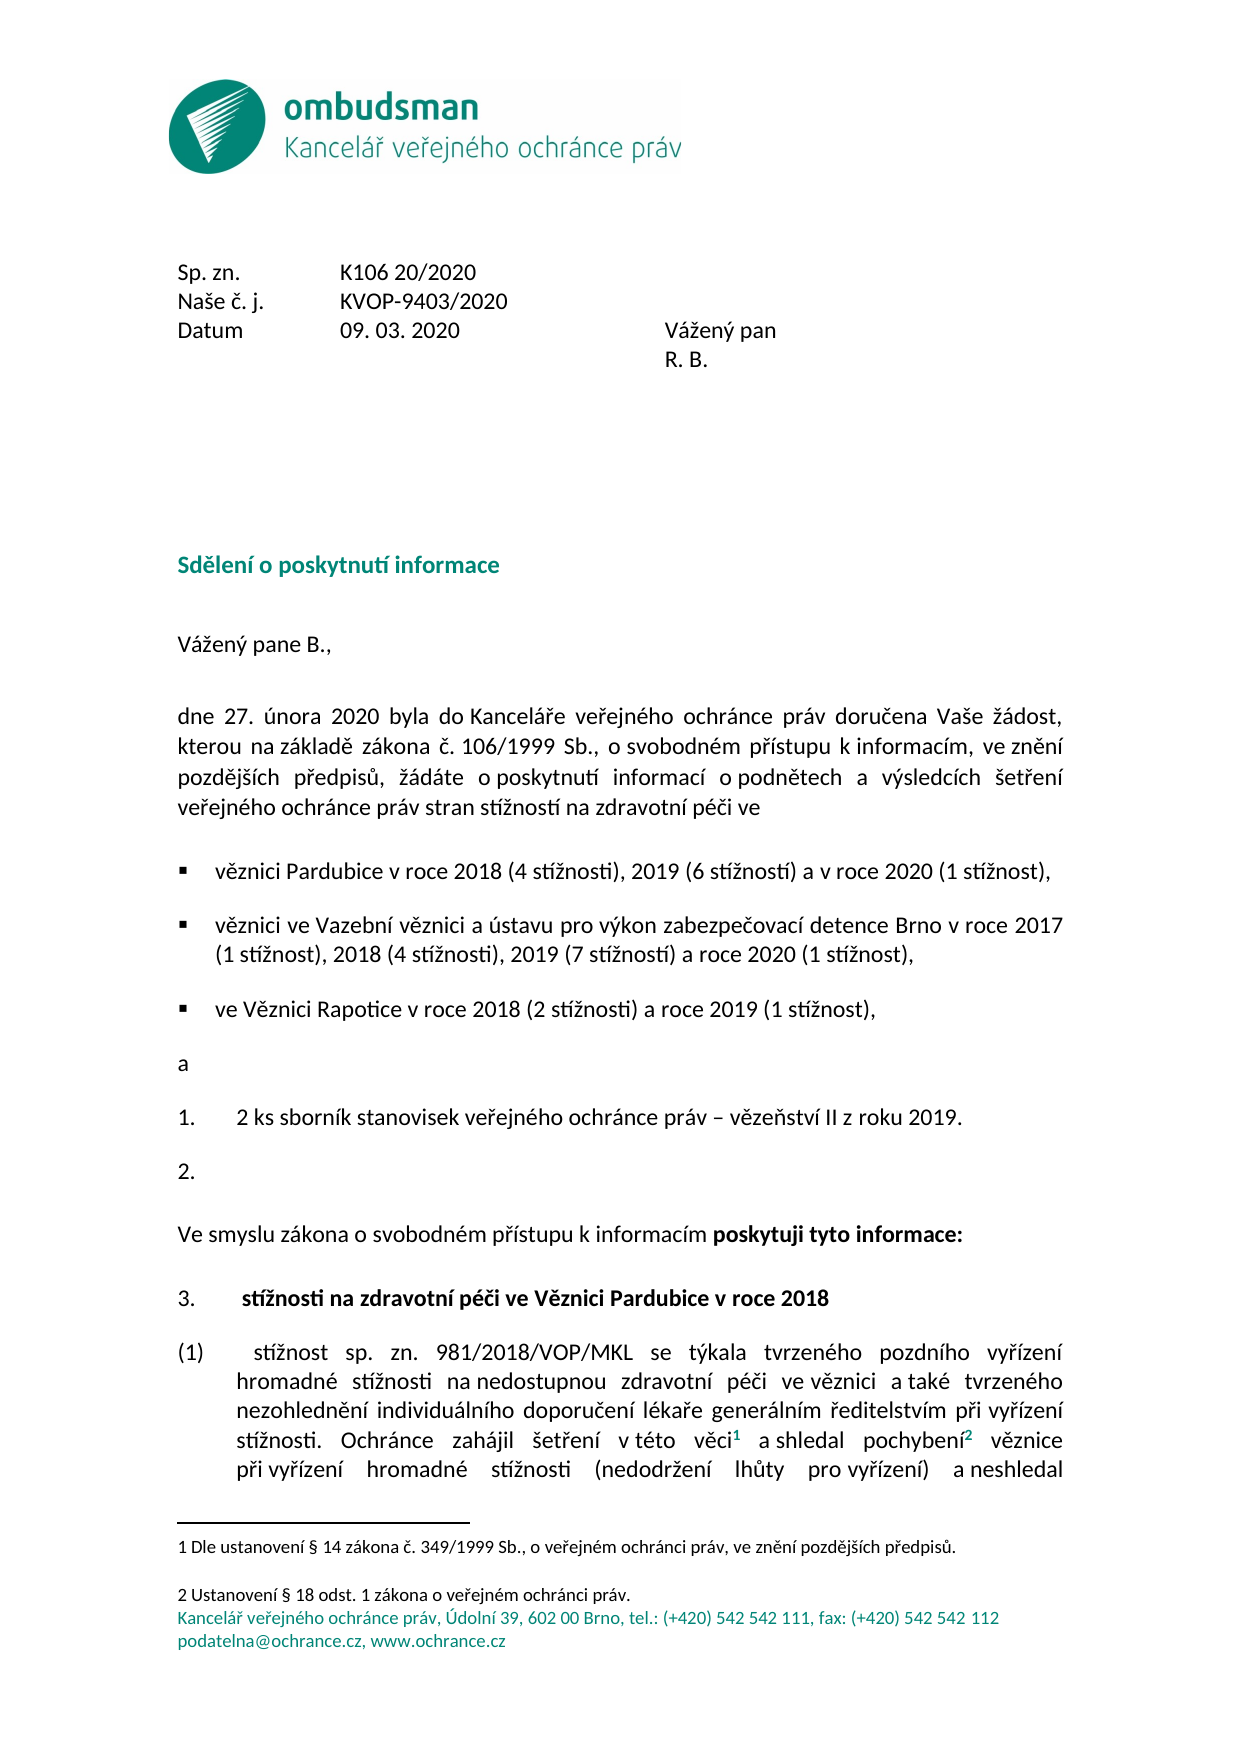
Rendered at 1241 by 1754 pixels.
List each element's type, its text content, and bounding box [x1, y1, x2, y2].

list věznici Pardubice v roce 2018 (4 stížnosti), 2019 (6 stížností) a v roce 2020 (1 stížnost), [177, 856, 1063, 885]
text dne 27. února 2020 byla do Kanceláře veřejného ochránce práv doručena Vaše žádost, kterou na základě zákona č. 106/1999 Sb., o svobodném přístupu k informacím, ve znění pozdějších předpisů, žádáte o poskytnutí informací o podnětech a výsledcích šetření veřejného ochránce práv stran stížností na zdravotní péči ve [177, 701, 1063, 821]
text Ve smyslu zákona o svobodném přístupu k informacím poskytuji tyto informace: [177, 1219, 1063, 1248]
list stížnost sp. zn. 981/2018/VOP/MKL se týkala tvrzeného pozdního vyřízení hromadné stížnosti na nedostupnou zdravotní péči ve věznici a také tvrzeného nezohlednění individuálního doporučení lékaře generálním ředitelstvím při vyřízení stížnosti. Ochránce zahájil šetření v této věci a shledal pochybení věznice při vyřízení hromadné stížnosti (nedodržení lhůty pro vyřízení) a neshledal pochybení ve věci nezohlednění individuálního doporučení lékaře generálním ředitelstvím při vyřízení stížnosti. [177, 1337, 1063, 1483]
list stížnosti na zdravotní péči ve Věznici Pardubice v roce 2018 [177, 1283, 1063, 1312]
subtitle Sdělení o poskytnutí informace [177, 549, 1063, 580]
list ve Věznici Rapotice v roce 2018 (2 stížnosti) a roce 2019 (1 stížnost), [177, 994, 1063, 1023]
list Ustanovení § 18 odst. 1 zákona o veřejném ochránci práv. [177, 1583, 1063, 1606]
list 2 ks sborník stanovisek veřejného ochránce práv – vězeňství II z roku 2019. [177, 1102, 1063, 1131]
list věznici ve Vazební věznici a ústavu pro výkon zabezpečovací detence Brno v roce 2017 (1 stížnost), 2018 (4 stížnosti), 2019 (7 stížností) a roce 2020 (1 stížnost), [177, 910, 1063, 969]
text Vážený pane B., [177, 629, 1063, 658]
table_header Sp. zn. Naše č. j. Datum [177, 198, 340, 491]
table_header K106 20/2020 KVOP-9403/2020 09. 03. 2020 [340, 198, 664, 491]
text a [177, 1048, 1063, 1077]
table_header Vážený pan R. B. [665, 198, 1085, 491]
list Dle ustanovení § 14 zákona č. 349/1999 Sb., o veřejném ochránci práv, ve znění pozdějších předpisů. [177, 1535, 1063, 1558]
